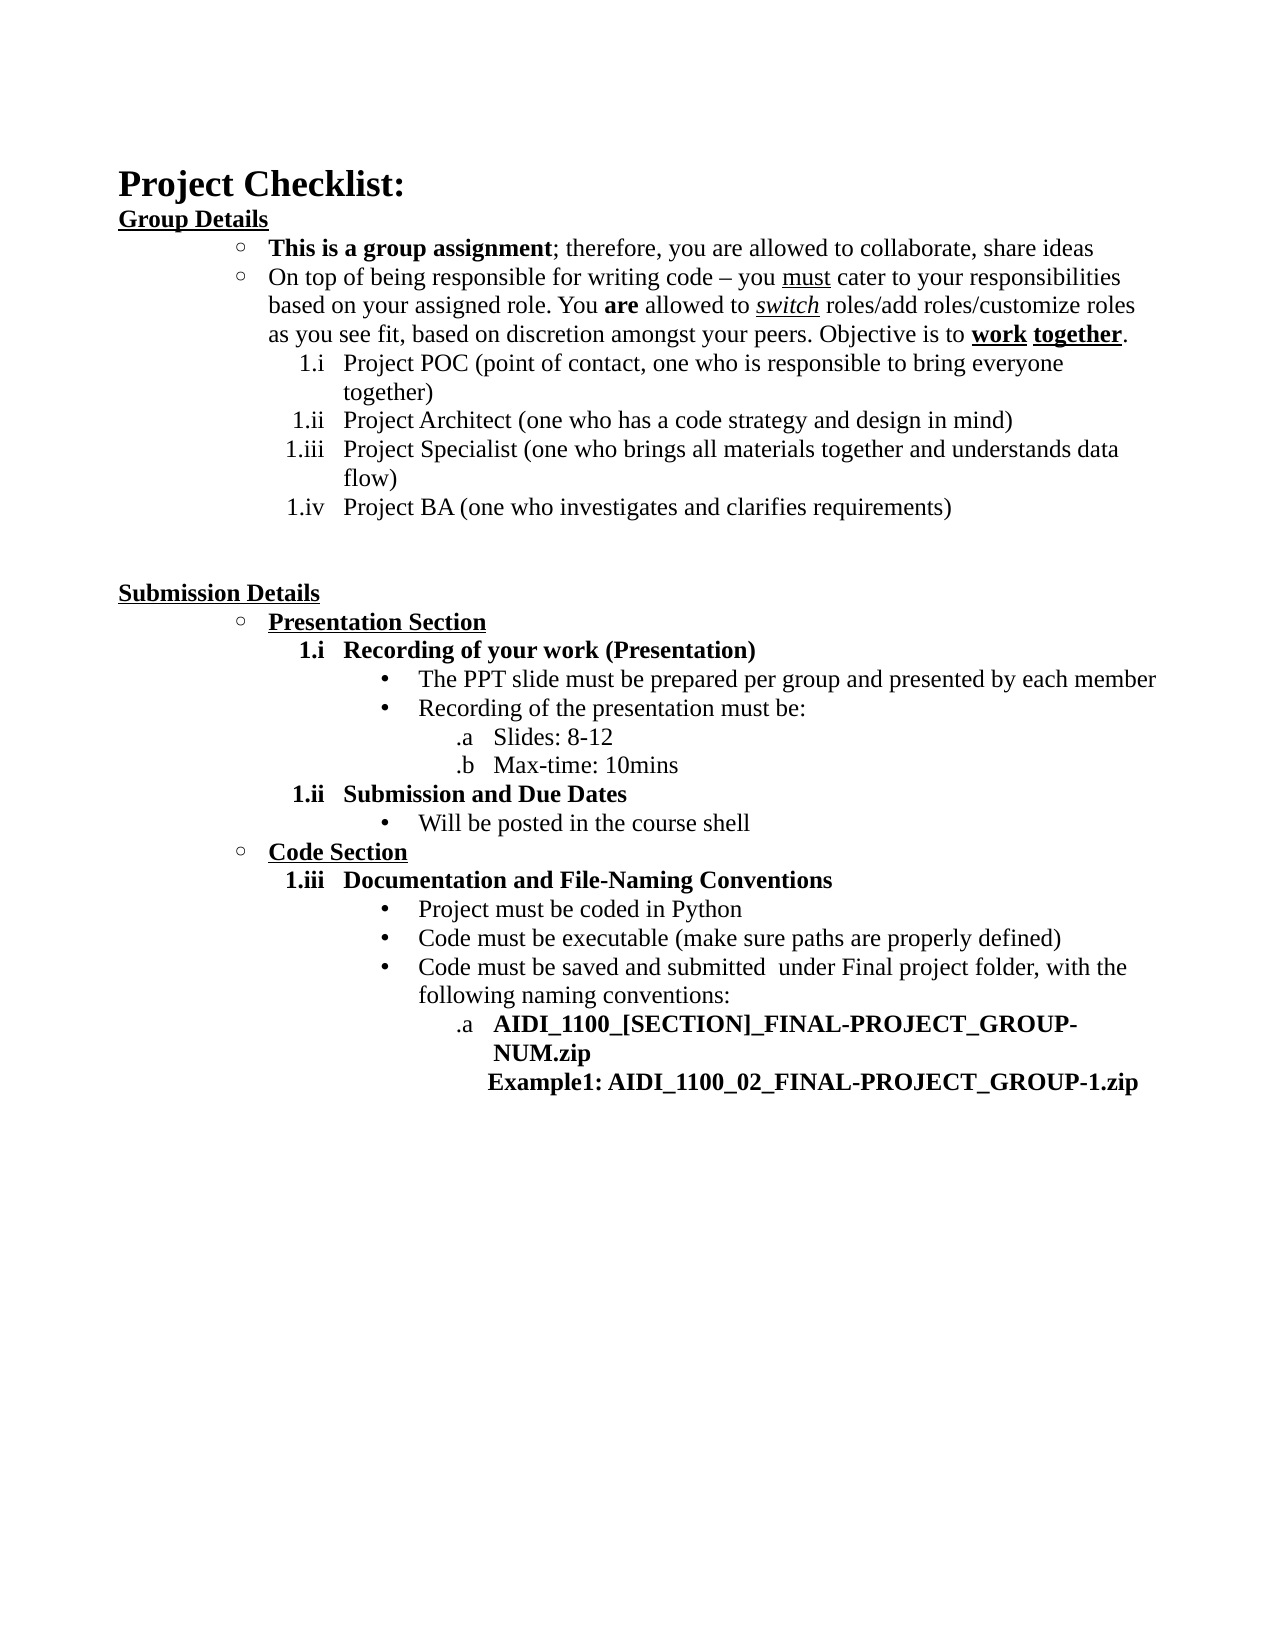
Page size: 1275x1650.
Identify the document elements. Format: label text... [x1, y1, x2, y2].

list Project POC (point of contact, one who is responsible to bring everyone together) [324, 348, 1157, 406]
list Code must be saved and submitted under Final project folder, with the following naming conventions: [381, 952, 1157, 1009]
list The PPT slide must be prepared per group and presented by each member [381, 664, 1157, 693]
text Example1: AIDI_1100_02_FINAL-PROJECT_GROUP-1.zip [118, 1067, 1157, 1096]
text Submission Details [118, 578, 1157, 607]
list On top of being responsible for writing code – you must cater to your responsibilities based on your assigned role. You are allowed to switch roles/add roles/customize roles as you see fit, based on discretion amongst your peers. Objective is to work together. [231, 262, 1157, 348]
list This is a group assignment; therefore, you are allowed to collaborate, share ideas [231, 233, 1157, 262]
list Documentation and File-Naming Conventions [324, 866, 1157, 894]
list Code must be executable (make sure paths are properly defined) [381, 923, 1157, 952]
list Code Section [231, 837, 1157, 866]
list Recording of the presentation must be: [381, 693, 1157, 722]
list Slides: 8-12 [456, 722, 1157, 751]
list Project BA (one who investigates and clarifies requirements) [324, 492, 1157, 521]
list Submission and Due Dates [324, 779, 1157, 808]
list Project Checklist: [118, 161, 1157, 204]
list Project Architect (one who has a code strategy and design in mind) [324, 406, 1157, 434]
list Presentation Section [231, 607, 1157, 636]
list Max-time: 10mins [456, 751, 1157, 779]
text Group Details [118, 204, 1157, 233]
list Recording of your work (Presentation) [324, 636, 1157, 664]
list Project Specialist (one who brings all materials together and understands data flow) [324, 434, 1157, 492]
list Will be posted in the course shell [381, 808, 1157, 837]
list AIDI_1100_[SECTION]_FINAL-PROJECT_GROUP-NUM.zip [456, 1009, 1157, 1067]
list Project must be coded in Python [381, 894, 1157, 923]
